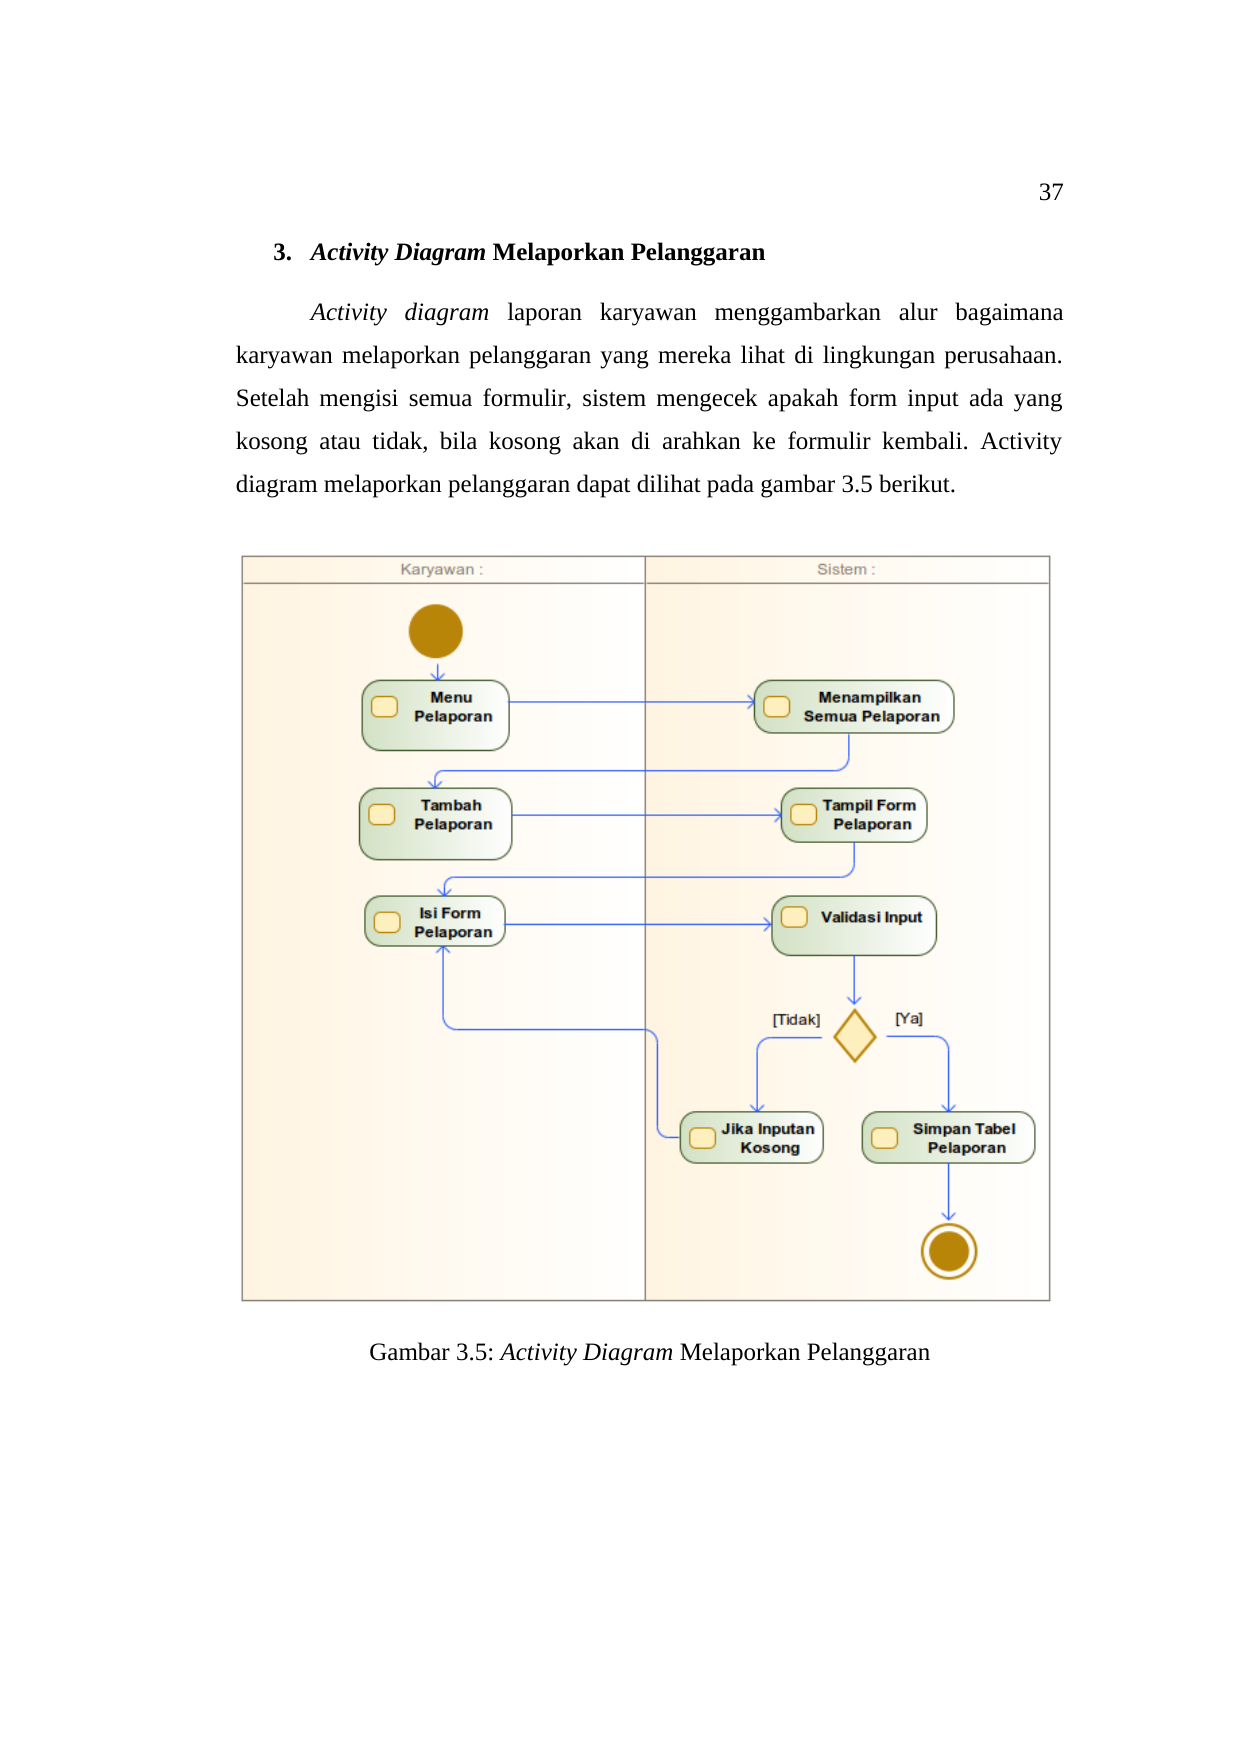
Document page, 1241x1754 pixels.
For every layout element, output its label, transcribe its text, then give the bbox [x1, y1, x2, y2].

text Activity diagram laporan karyawan menggambarkan alur bagaimana karyawan melaporkan pelanggaran yang mereka lihat di lingkungan perusahaan. Setelah mengisi semua formulir, sistem mengecek apakah form input ada yang kosong atau tidak, bila kosong akan di arahkan ke formulir kembali. Activity diagram melaporkan pelanggaran dapat dilihat pada gambar 3.5 berikut. [236, 297, 1063, 498]
picture [235, 541, 1064, 1323]
text Gambar 3.5: Activity Diagram Melaporkan Pelanggaran [236, 1323, 1063, 1366]
list Activity Diagram Melaporkan Pelanggaran [273, 237, 1063, 266]
